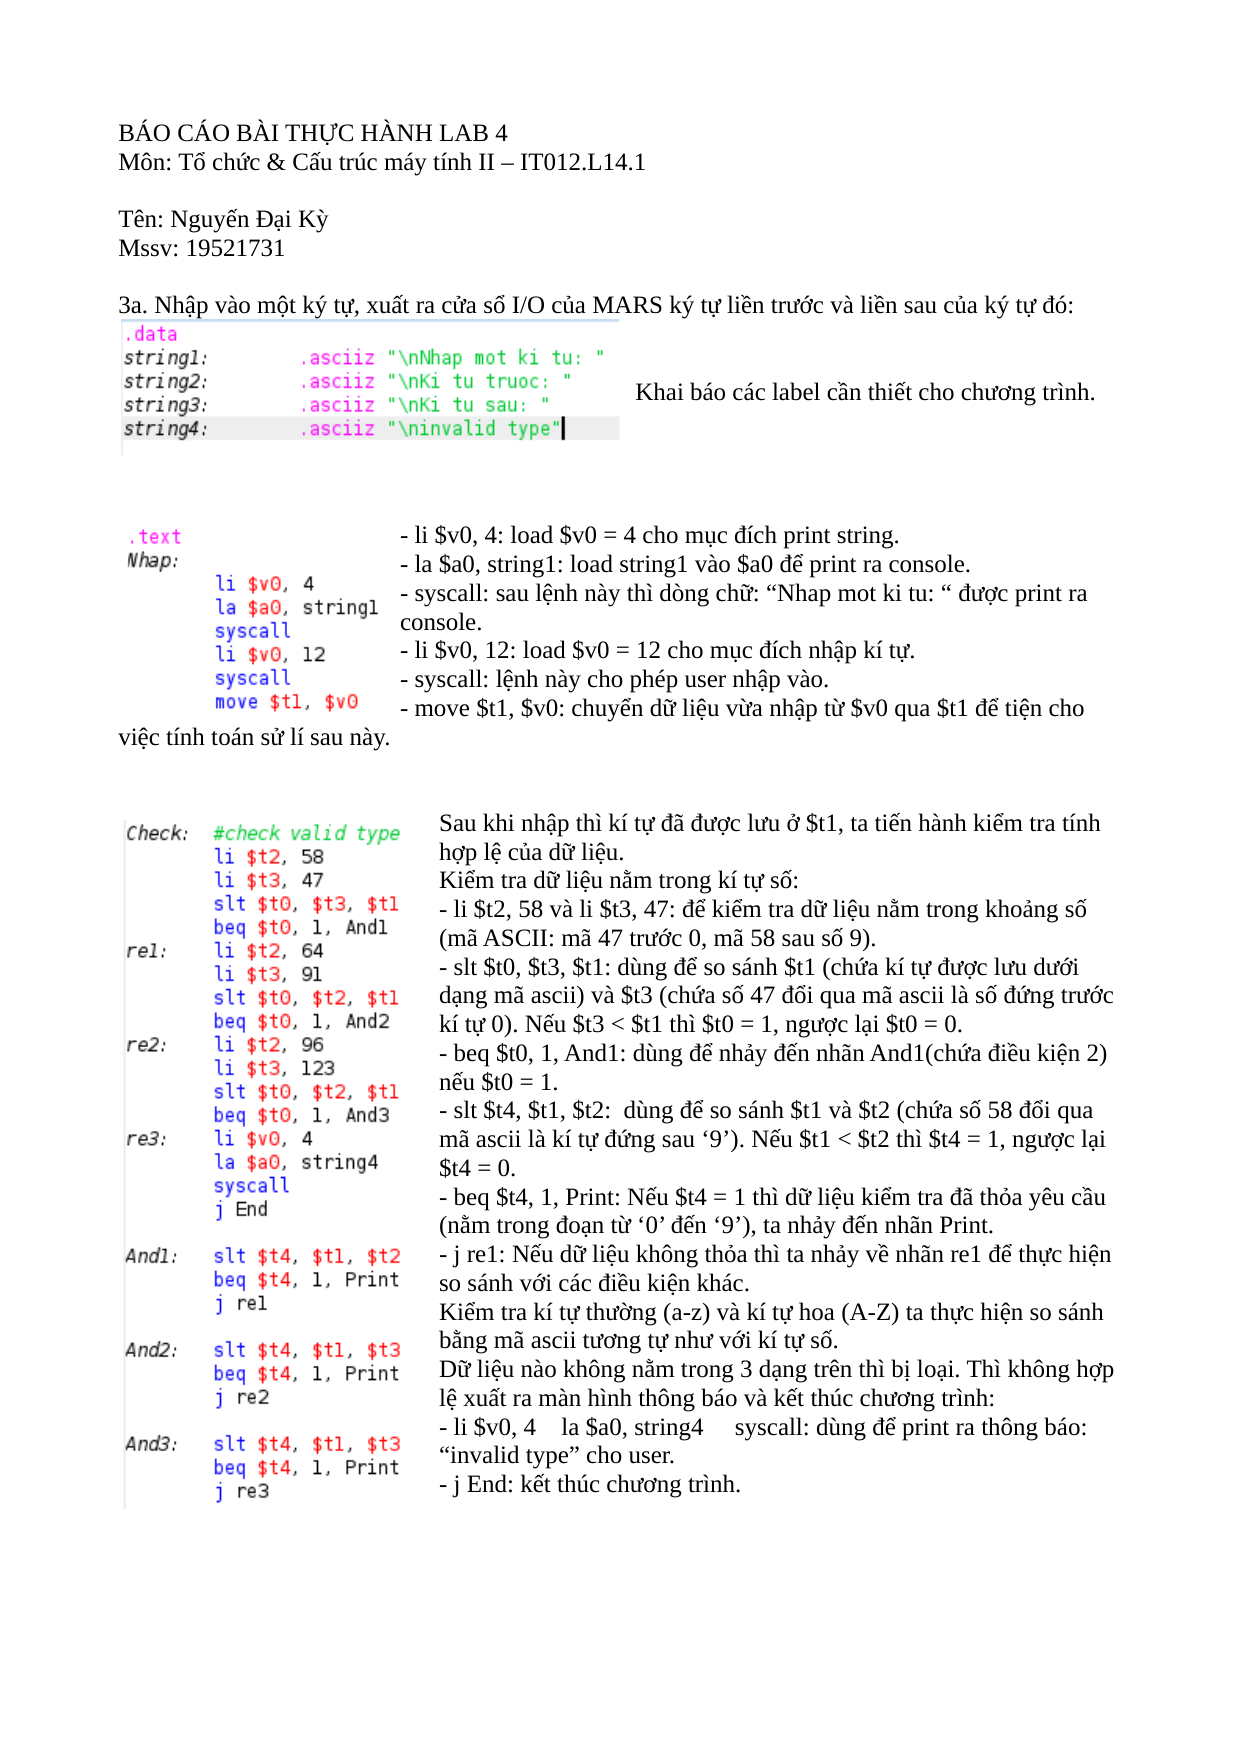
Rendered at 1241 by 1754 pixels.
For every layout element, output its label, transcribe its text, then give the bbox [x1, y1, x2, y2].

text Khai báo các label cần thiết cho chương trình. [620, 377, 1122, 406]
text - li $v0, 4: load $v0 = 4 cho mục đích print string. [118, 521, 1122, 549]
picture [121, 319, 620, 456]
text Mssv: 19521731 [118, 233, 1122, 262]
picture [127, 525, 400, 718]
text Sau khi nhập thì kí tự đã được lưu ở $t1, ta tiến hành kiểm tra tính hợp lệ của dữ liệu. [118, 808, 1122, 866]
text - li $v0, 4 la $a0, string4 syscall: dùng để print ra thông báo: “invalid type” cho user. [439, 1412, 1122, 1469]
text - beq $t4, 1, Print: Nếu $t4 = 1 thì dữ liệu kiểm tra đã thỏa yêu cầu (nằm trong đoạn từ ‘0’ đến ‘9’), ta nhảy đến nhãn Print. [439, 1182, 1122, 1239]
text Kiểm tra kí tự thường (a-z) và kí tự hoa (A-Z) ta thực hiện so sánh bằng mã ascii tương tự như với kí tự số. [439, 1297, 1122, 1354]
picture [123, 820, 439, 1509]
text - slt $t0, $t3, $t1: dùng để so sánh $t1 (chứa kí tự được lưu dưới dạng mã ascii) và $t3 (chứa số 47 đổi qua mã ascii là số đứng trước kí tự 0). Nếu $t3 < $t1 thì $t0 = 1, ngược lại $t0 = 0. [439, 952, 1122, 1038]
text - move $t1, $v0: chuyển dữ liệu vừa nhập từ $v0 qua $t1 để tiện cho việc tính toán sử lí sau này. [118, 693, 1122, 751]
text - j End: kết thúc chương trình. [439, 1469, 1122, 1498]
text BÁO CÁO BÀI THỰC HÀNH LAB 4 [118, 118, 1122, 147]
text - syscall: sau lệnh này thì dòng chữ: “Nhap mot ki tu: “ được print ra console. [400, 578, 1122, 636]
text - li $v0, 12: load $v0 = 12 cho mục đích nhập kí tự. [400, 636, 1122, 664]
text Dữ liệu nào không nằm trong 3 dạng trên thì bị loại. Thì không hợp lệ xuất ra màn hình thông báo và kết thúc chương trình: [439, 1354, 1122, 1412]
text Tên: Nguyến Đại Kỳ [118, 204, 1122, 233]
text - la $a0, string1: load string1 vào $a0 để print ra console. [400, 549, 1122, 578]
text - li $t2, 58 và li $t3, 47: để kiểm tra dữ liệu nằm trong khoảng số (mã ASCII: mã 47 trước 0, mã 58 sau số 9). [439, 894, 1122, 952]
text - syscall: lệnh này cho phép user nhập vào. [400, 664, 1122, 693]
text 3a. Nhập vào một ký tự, xuất ra cửa sổ I/O của MARS ký tự liền trước và liền sau của ký tự đó: [118, 291, 1122, 319]
text - slt $t4, $t1, $t2: dùng để so sánh $t1 và $t2 (chứa số 58 đổi qua mã ascii là kí tự đứng sau ‘9’). Nếu $t1 < $t2 thì $t4 = 1, ngược lại $t4 = 0. [439, 1096, 1122, 1182]
text Kiểm tra dữ liệu nằm trong kí tự số: [439, 866, 1122, 894]
text - beq $t0, 1, And1: dùng để nhảy đến nhãn And1(chứa điều kiện 2) nếu $t0 = 1. [439, 1038, 1122, 1096]
text Môn: Tổ chức & Cấu trúc máy tính II – IT012.L14.1 [118, 147, 1122, 176]
text - j re1: Nếu dữ liệu không thỏa thì ta nhảy về nhãn re1 để thực hiện so sánh với các điều kiện khác. [439, 1239, 1122, 1297]
